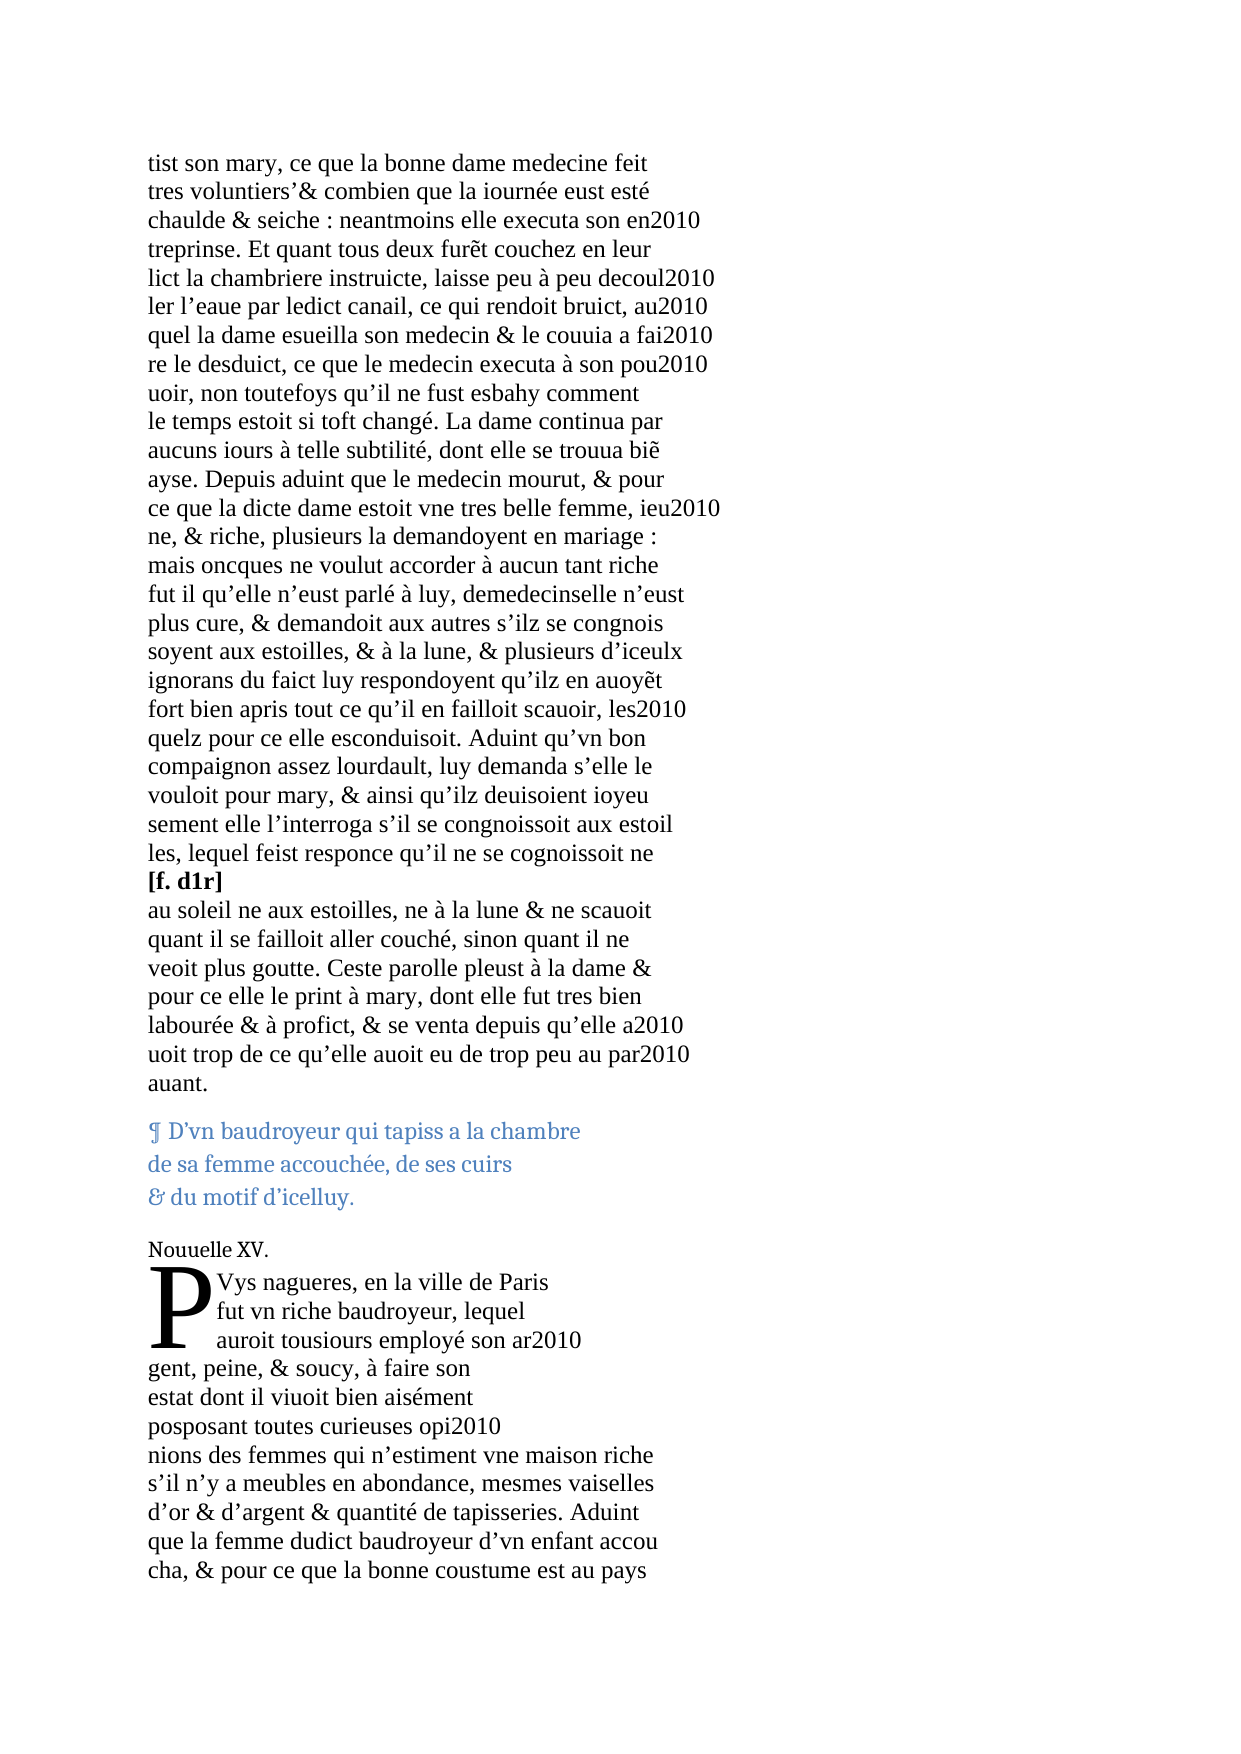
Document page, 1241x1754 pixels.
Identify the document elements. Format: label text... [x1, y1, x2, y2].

text tist son mary, ce que la bonne dame medecine feit tres voluntiers’& combien que la iournée eust esté chaulde & seiche : neantmoins elle executa son en2010 treprinse. Et quant tous deux furẽt couchez en leur lict la chambriere instruicte, laisse peu à peu decoul2010 ler l’eaue par ledict canail, ce qui rendoit bruict, au2010 quel la dame esueilla son medecin & le couuia a fai2010 re le desduict, ce que le medecin executa à son pou2010 uoir, non toutefoys qu’il ne fust esbahy comment le temps estoit si toft changé. La dame continua par aucuns iours à telle subtilité, dont elle se trouua biẽ ayse. Depuis aduint que le medecin mourut, & pour ce que la dicte dame estoit vne tres belle femme, ieu2010 ne, & riche, plusieurs la demandoyent en mariage : mais oncques ne voulut accorder à aucun tant riche fut il qu’elle n’eust parlé à luy, demedecinselle n’eust plus cure, & demandoit aux autres s’ilz se congnois soyent aux estoilles, & à la lune, & plusieurs d’iceulx ignorans du faict luy respondoyent qu’ilz en auoyẽt fort bien apris tout ce qu’il en failloit scauoir, les2010 quelz pour ce elle esconduisoit. Aduint qu’vn bon compaignon assez lourdault, luy demanda s’elle le vouloit pour mary, & ainsi qu’ilz deuisoient ioyeu sement elle l’interroga s’il se congnoissoit aux estoil les, lequel feist responce qu’il ne se cognoissoit ne [f. d1r] au soleil ne aux estoilles, ne à la lune & ne scauoit quant il se failloit aller couché, sinon quant il ne veoit plus goutte. Ceste parolle pleust à la dame & pour ce elle le print à mary, dont elle fut tres bien labourée & à profict, & se venta depuis qu’elle a2010 uoit trop de ce qu’elle auoit eu de trop peu au par2010 auant. [148, 148, 1093, 1096]
text PVys nagueres, en la ville de Paris fut vn riche baudroyeur, lequel auroit tousiours employé son ar2010 gent, peine, & soucy, à faire son estat dont il viuoit bien aisément posposant toutes curieuses opi2010 nions des femmes qui n’estiment vne maison riche s’il n’y a meubles en abondance, mesmes vaiselles d’or & d’argent & quantité de tapisseries. Aduint que la femme dudict baudroyeur d’vn enfant accou cha, & pour ce que la bonne coustume est au pays [148, 1267, 1093, 1583]
subtitle ¶ D’vn baudroyeur qui tapiss a la chambre de sa femme accouchée, de ses cuirs & du motif d’icelluy. [148, 1117, 1093, 1212]
subtitle Nouuelle XV. [148, 1237, 1093, 1263]
